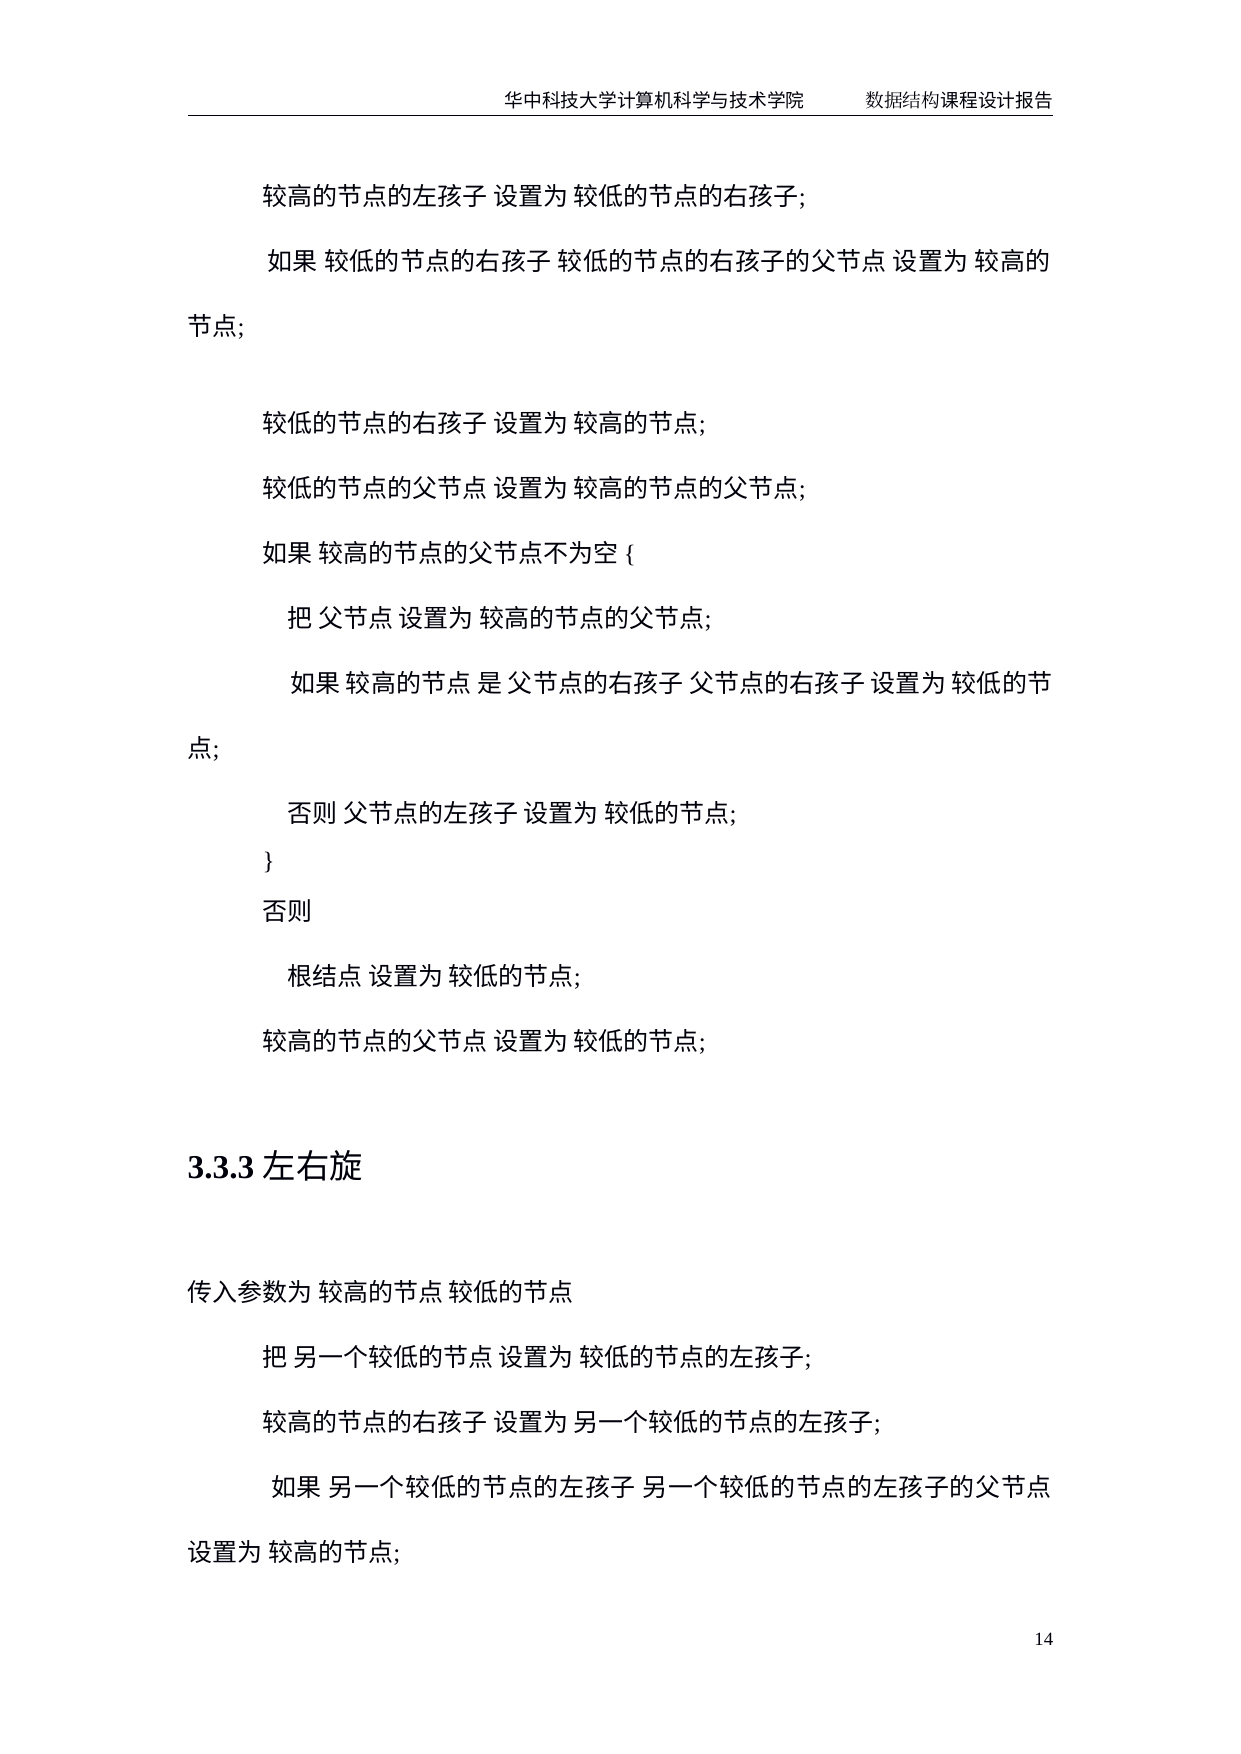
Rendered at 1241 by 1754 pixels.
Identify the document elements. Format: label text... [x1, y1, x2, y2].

subtitle 3.3.3 左右旋 [187, 1132, 1053, 1197]
text 如果 另一个较低的节点的左孩子 另一个较低的节点的左孩子的父节点 设置为 较高的节点; [187, 1453, 1053, 1583]
text } [187, 844, 1053, 877]
text 根结点 设置为 较低的节点; [187, 942, 1053, 1007]
text 较高的节点的父节点 设置为 较低的节点; [187, 1007, 1053, 1072]
text 如果 较低的节点的右孩子 较低的节点的右孩子的父节点 设置为 较高的节点; [187, 227, 1053, 357]
text 否则 父节点的左孩子 设置为 较低的节点; [187, 779, 1053, 844]
text 把 另一个较低的节点 设置为 较低的节点的左孩子; [187, 1323, 1053, 1388]
text 较高的节点的右孩子 设置为 另一个较低的节点的左孩子; [187, 1388, 1053, 1453]
text 如果 较高的节点 是 父节点的右孩子 父节点的右孩子 设置为 较低的节点; [187, 649, 1053, 779]
text 较低的节点的父节点 设置为 较高的节点的父节点; [187, 454, 1053, 519]
text 传入参数为 较高的节点 较低的节点 [187, 1258, 1053, 1323]
text 较低的节点的右孩子 设置为 较高的节点; [187, 389, 1053, 454]
text 如果 较高的节点的父节点不为空 { [187, 519, 1053, 584]
text 否则 [187, 877, 1053, 942]
text 较高的节点的左孩子 设置为 较低的节点的右孩子; [187, 162, 1053, 227]
text 把 父节点 设置为 较高的节点的父节点; [187, 584, 1053, 649]
